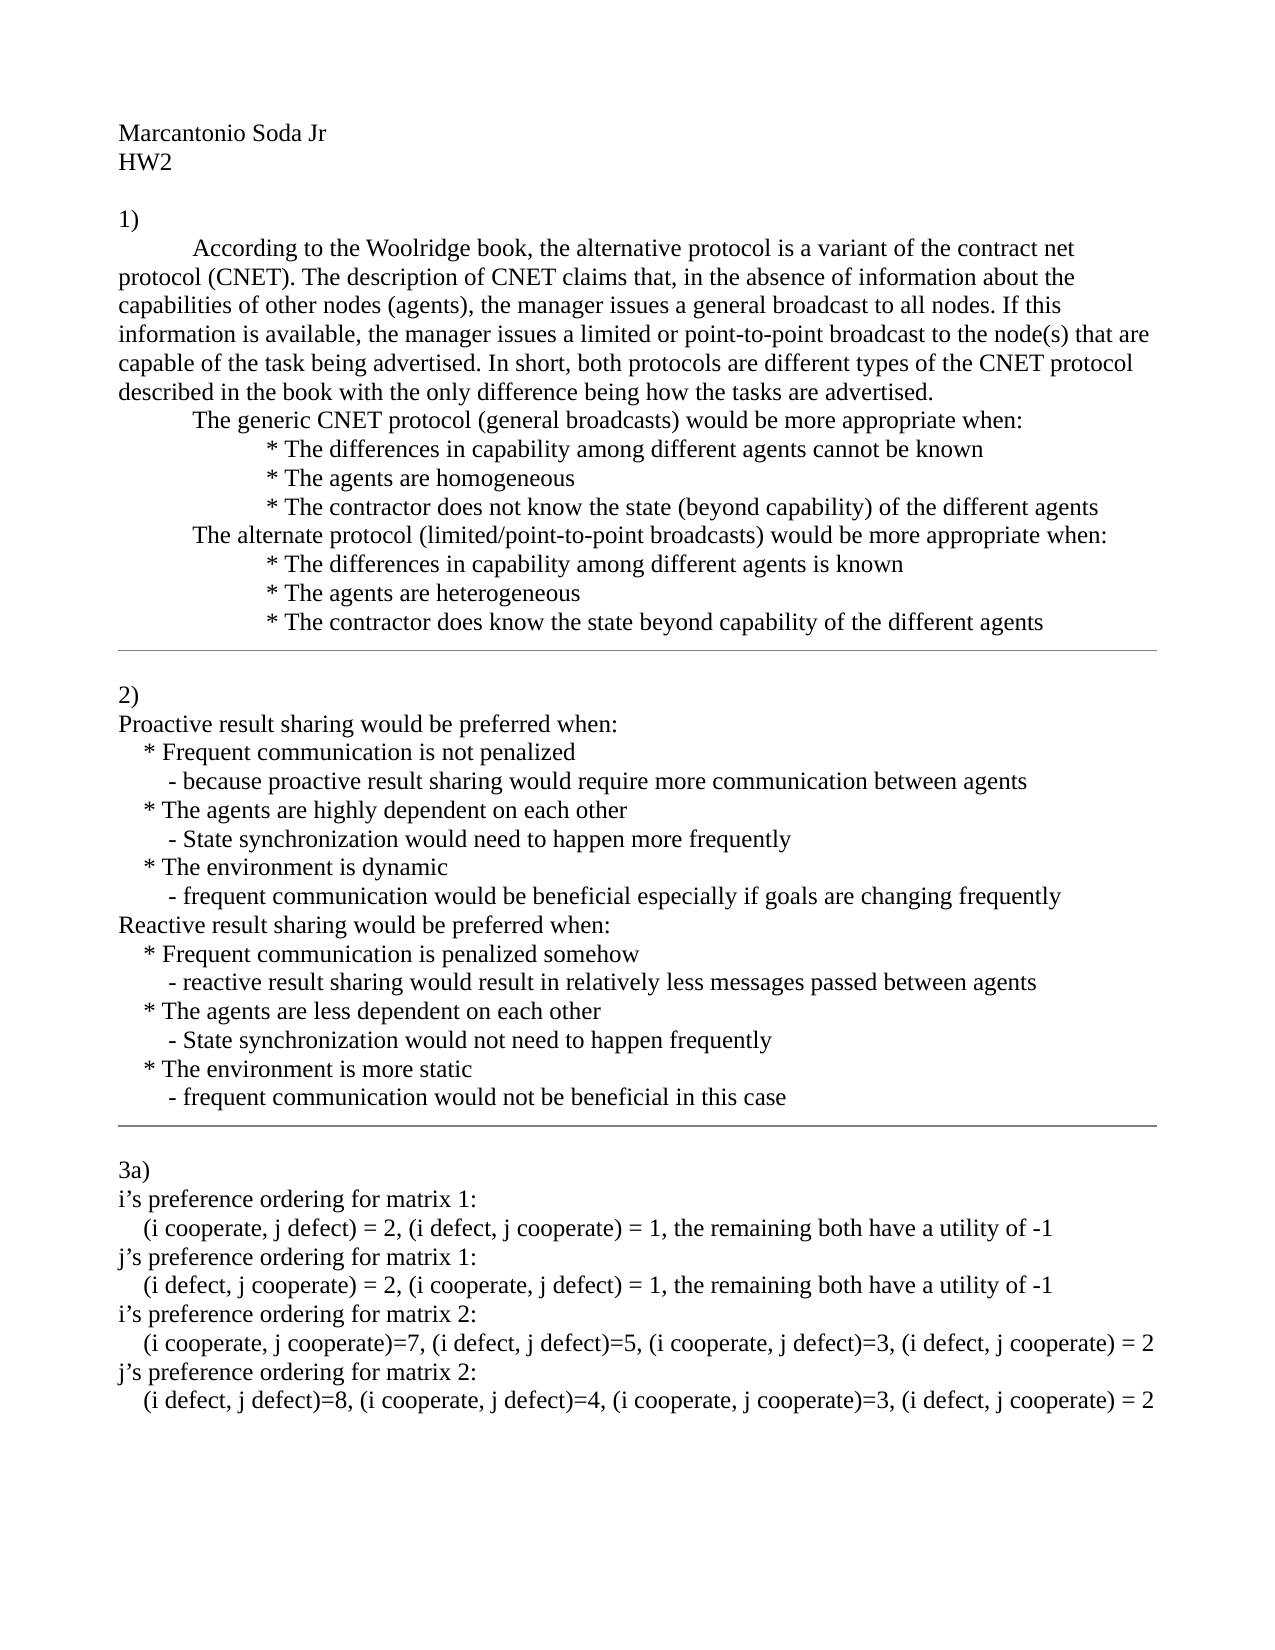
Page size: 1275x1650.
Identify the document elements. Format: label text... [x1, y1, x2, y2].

text * The contractor does not know the state (beyond capability) of the different agents [118, 492, 1157, 521]
text * The environment is dynamic [118, 852, 1157, 881]
text * Frequent communication is penalized somehow [118, 939, 1157, 967]
text - State synchronization would need to happen more frequently [118, 824, 1157, 852]
text 3a) [118, 1155, 1157, 1184]
text * The agents are less dependent on each other [118, 996, 1157, 1025]
text HW2 [118, 147, 1157, 176]
text 1) [118, 204, 1157, 233]
text - State synchronization would not need to happen frequently [118, 1025, 1157, 1054]
text * The contractor does know the state beyond capability of the different agents [118, 607, 1157, 636]
text * The differences in capability among different agents cannot be known [118, 434, 1157, 463]
text * Frequent communication is not penalized [118, 737, 1157, 766]
text 2) [118, 680, 1157, 709]
text According to the Woolridge book, the alternative protocol is a variant of the contract net protocol (CNET). The description of CNET claims that, in the absence of information about the capabilities of other nodes (agents), the manager issues a general broadcast to all nodes. If this information is available, the manager issues a limited or point-to-point broadcast to the node(s) that are capable of the task being advertised. In short, both protocols are different types of the CNET protocol described in the book with the only difference being how the tasks are advertised. [118, 233, 1157, 406]
text i’s preference ordering for matrix 1: [118, 1184, 1157, 1213]
text Proactive result sharing would be preferred when: [118, 709, 1157, 737]
text - because proactive result sharing would require more communication between agents [118, 766, 1157, 795]
text (i cooperate, j defect) = 2, (i defect, j cooperate) = 1, the remaining both have a utility of -1 [118, 1213, 1157, 1242]
text Marcantonio Soda Jr [118, 118, 1157, 147]
text - reactive result sharing would result in relatively less messages passed between agents [118, 967, 1157, 996]
text - frequent communication would be beneficial especially if goals are changing frequently [118, 881, 1157, 910]
text j’s preference ordering for matrix 1: [118, 1242, 1157, 1270]
text j’s preference ordering for matrix 2: [118, 1357, 1157, 1385]
text The generic CNET protocol (general broadcasts) would be more appropriate when: [118, 406, 1157, 434]
text The alternate protocol (limited/point-to-point broadcasts) would be more appropriate when: [118, 521, 1157, 549]
text * The agents are heterogeneous [118, 578, 1157, 607]
text * The differences in capability among different agents is known [118, 549, 1157, 578]
text * The agents are highly dependent on each other [118, 795, 1157, 824]
text Reactive result sharing would be preferred when: [118, 910, 1157, 939]
text i’s preference ordering for matrix 2: [118, 1299, 1157, 1328]
text (i cooperate, j cooperate)=7, (i defect, j defect)=5, (i cooperate, j defect)=3, (i defect, j cooperate) = 2 [118, 1328, 1157, 1357]
text (i defect, j cooperate) = 2, (i cooperate, j defect) = 1, the remaining both have a utility of -1 [118, 1270, 1157, 1299]
text (i defect, j defect)=8, (i cooperate, j defect)=4, (i cooperate, j cooperate)=3, (i defect, j cooperate) = 2 [118, 1385, 1157, 1414]
text * The environment is more static [118, 1054, 1157, 1082]
text - frequent communication would not be beneficial in this case [118, 1082, 1157, 1111]
text * The agents are homogeneous [118, 463, 1157, 492]
